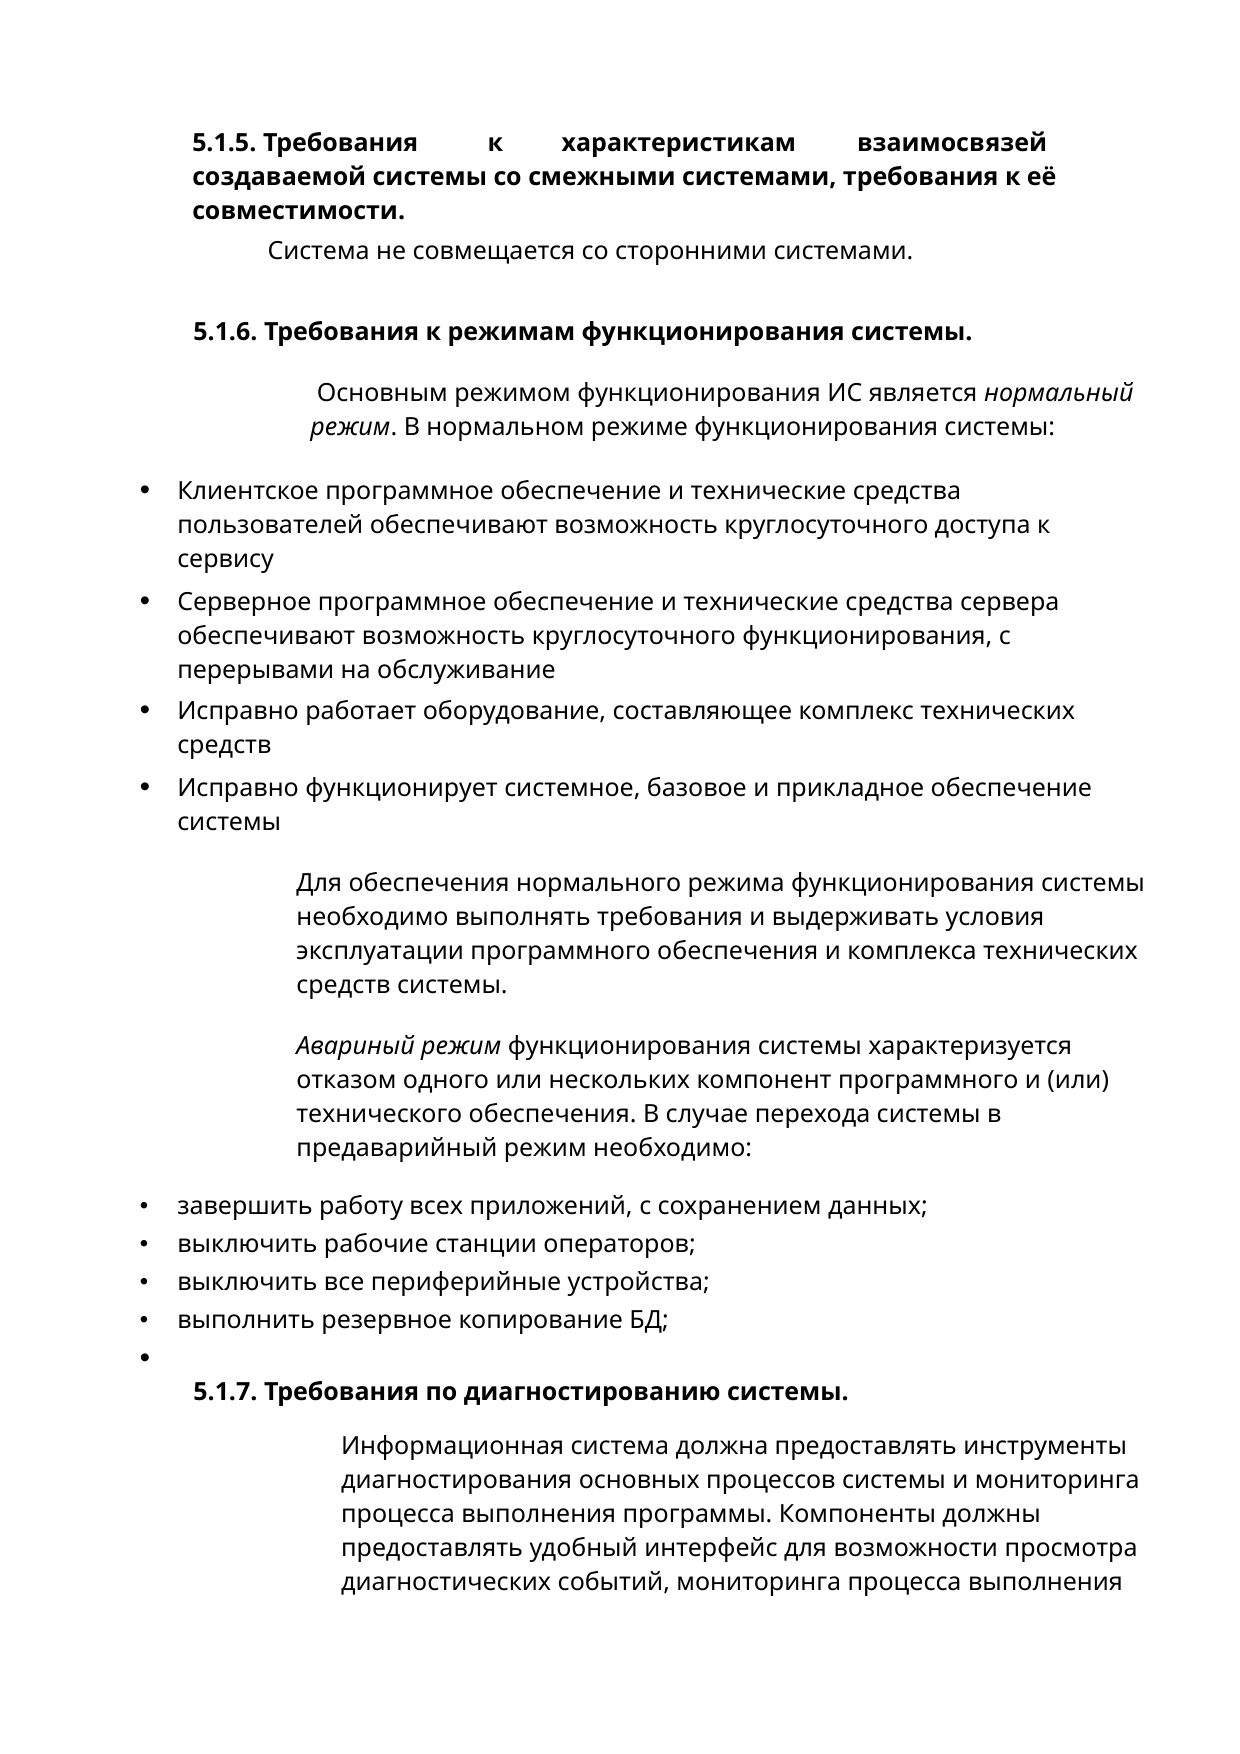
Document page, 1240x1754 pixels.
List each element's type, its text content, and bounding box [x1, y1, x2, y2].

list Исправно функционирует системное, базовое и прикладное обеспечение системы [139, 769, 1152, 838]
list выключить рабочие станции операторов; [139, 1226, 1152, 1260]
list Авариный режим функционирования системы характеризуется отказом одного или нескольких компонент программного и (или) технического обеспечения. В случае перехода системы в предаварийный режим необходимо: [296, 1028, 1152, 1164]
text 5.1.6. Требования к режимам функционирования системы. [193, 313, 1152, 347]
text Информационная система должна предоставлять инструменты диагностирования основных процессов системы и мониторинга процесса выполнения программы. Компоненты должны предоставлять удобный интерфейс для возможности просмотра диагностических событий, мониторинга процесса выполнения [341, 1427, 1152, 1598]
list Для обеспечения нормального режима функционирования системы необходимо выполнять требования и выдерживать условия эксплуатации программного обеспечения и комплекса технических средств системы. [296, 864, 1152, 1001]
list Исправно работает оборудование, составляющее комплекс технических средств [139, 692, 1152, 761]
list завершить работу всех приложений, с сохранением данных; [139, 1188, 1152, 1222]
list Клиентское программное обеспечение и технические средства пользователей обеспечивают возможность круглосуточного доступа к сервису [139, 472, 1152, 574]
list выключить все периферийные устройства; [139, 1264, 1152, 1298]
text Основным режимом функционирования ИС является нормальный режим. В нормальном режиме функционирования системы: [310, 374, 1152, 443]
list Серверное программное обеспечение и технические средства сервера обеспечивают возможность круглосуточного функционирования, с перерывами на обслуживание [139, 583, 1152, 686]
text 5.1.7. Требования по диагностированию системы. [193, 1374, 1152, 1408]
list Система не совмещается со сторонними системами. [192, 233, 1152, 267]
list 5.1.5. Требования к характеристикам взаимосвязей создаваемой системы со смежными системами, требования к её совместимости. [192, 124, 1152, 227]
list выполнить резервное копирование БД; [139, 1302, 1152, 1336]
